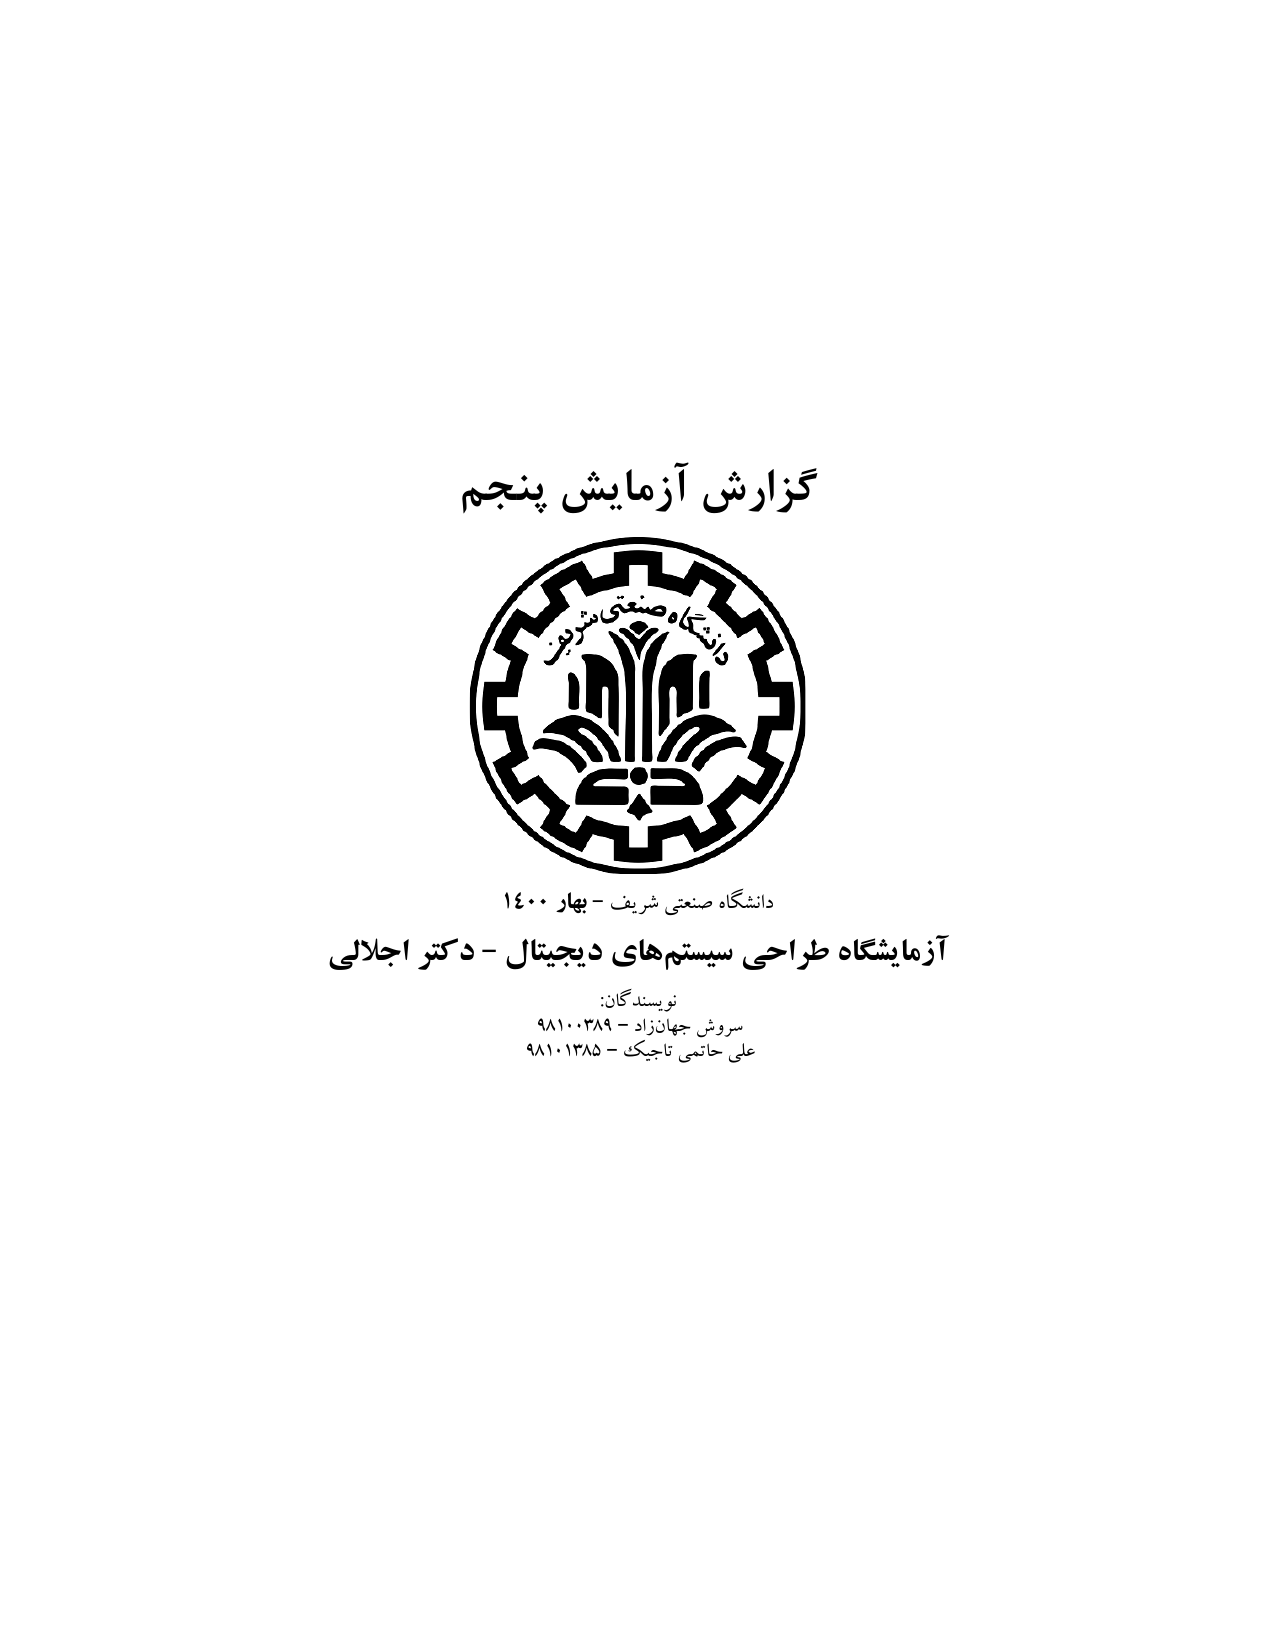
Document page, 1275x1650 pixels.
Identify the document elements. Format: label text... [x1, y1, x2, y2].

picture [469, 537, 806, 874]
text نویسندگان: [150, 993, 1125, 1016]
text سروش جهان‌زاد – 98100389 [150, 1018, 1125, 1041]
text گزارش آزمایش پنجم [150, 467, 1125, 517]
text دانشگاه صنعتی شریف – بهار 1400 [150, 892, 1125, 919]
text آزمایشگاه طراحی سیستم‌های دیجیتال – دکتر اجلالی [150, 938, 1125, 973]
text علی حاتمی تاجیک – 98101385 [150, 1042, 1125, 1065]
